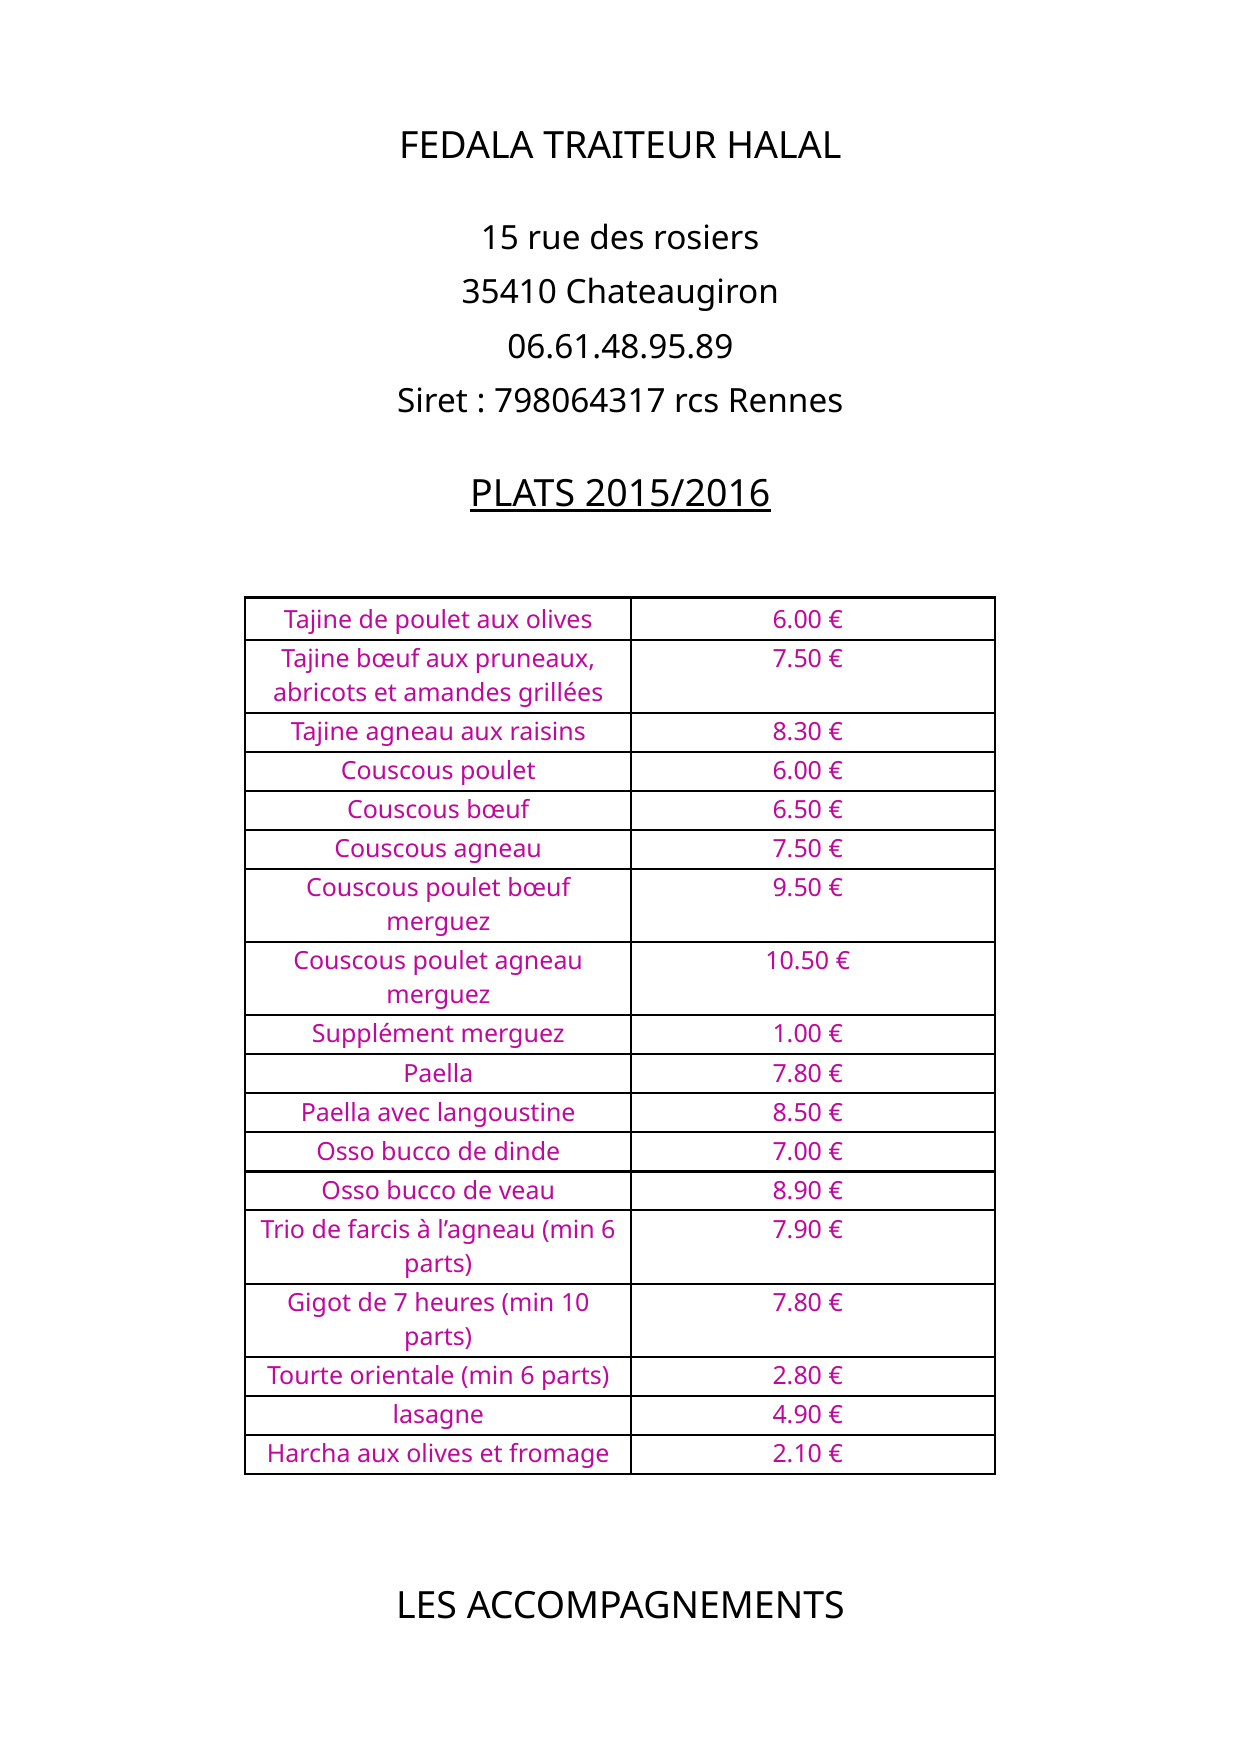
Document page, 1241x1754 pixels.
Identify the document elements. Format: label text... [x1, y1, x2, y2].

table_cell 9.50 € [632, 870, 994, 941]
table_cell Tajine agneau aux raisins [246, 714, 630, 751]
table_cell 7.00 € [632, 1133, 994, 1170]
table_cell Couscous agneau [246, 831, 630, 868]
text FEDALA TRAITEUR HALAL [118, 118, 1122, 169]
table_header Tajine de poulet aux olives [246, 599, 630, 638]
table_cell Paella avec langoustine [246, 1094, 630, 1131]
table_cell 8.90 € [632, 1173, 994, 1209]
table_cell 7.80 € [632, 1285, 994, 1356]
table_cell Trio de farcis à l’agneau (min 6 parts) [246, 1211, 630, 1282]
table_cell 7.50 € [632, 831, 994, 868]
table_cell 8.50 € [632, 1094, 994, 1131]
table_cell Paella [246, 1055, 630, 1092]
table_cell Couscous poulet agneau merguez [246, 943, 630, 1014]
table_cell 10.50 € [632, 943, 994, 1014]
table_cell 7.90 € [632, 1211, 994, 1282]
text 35410 Chateaugiron [118, 268, 1122, 314]
table_cell Osso bucco de dinde [246, 1133, 630, 1170]
table_cell 6.50 € [632, 792, 994, 829]
table_cell Gigot de 7 heures (min 10 parts) [246, 1285, 630, 1356]
table_cell Couscous poulet [246, 753, 630, 790]
table_cell Supplément merguez [246, 1016, 630, 1053]
table_cell 2.10 € [632, 1436, 994, 1473]
table_cell Tajine bœuf aux pruneaux, abricots et amandes grillées [246, 641, 630, 712]
table_cell Harcha aux olives et fromage [246, 1436, 630, 1473]
table_cell 2.80 € [632, 1358, 994, 1395]
table_cell 7.50 € [632, 641, 994, 712]
table_cell 8.30 € [632, 714, 994, 751]
table_cell 4.90 € [632, 1397, 994, 1434]
table_cell lasagne [246, 1397, 630, 1434]
table_cell Osso bucco de veau [246, 1173, 630, 1209]
table_cell Couscous poulet bœuf merguez [246, 870, 630, 941]
table_cell Couscous bœuf [246, 792, 630, 829]
table_cell Tourte orientale (min 6 parts) [246, 1358, 630, 1395]
table_cell 1.00 € [632, 1016, 994, 1053]
text Siret : 798064317 rcs Rennes [118, 377, 1122, 423]
table_header 6.00 € [632, 599, 994, 638]
text 15 rue des rosiers [118, 214, 1122, 259]
text LES ACCOMPAGNEMENTS [118, 1578, 1122, 1629]
text PLATS 2015/2016 [118, 466, 1122, 517]
text 06.61.48.95.89 [118, 323, 1122, 368]
table_cell 6.00 € [632, 753, 994, 790]
table_cell 7.80 € [632, 1055, 994, 1092]
